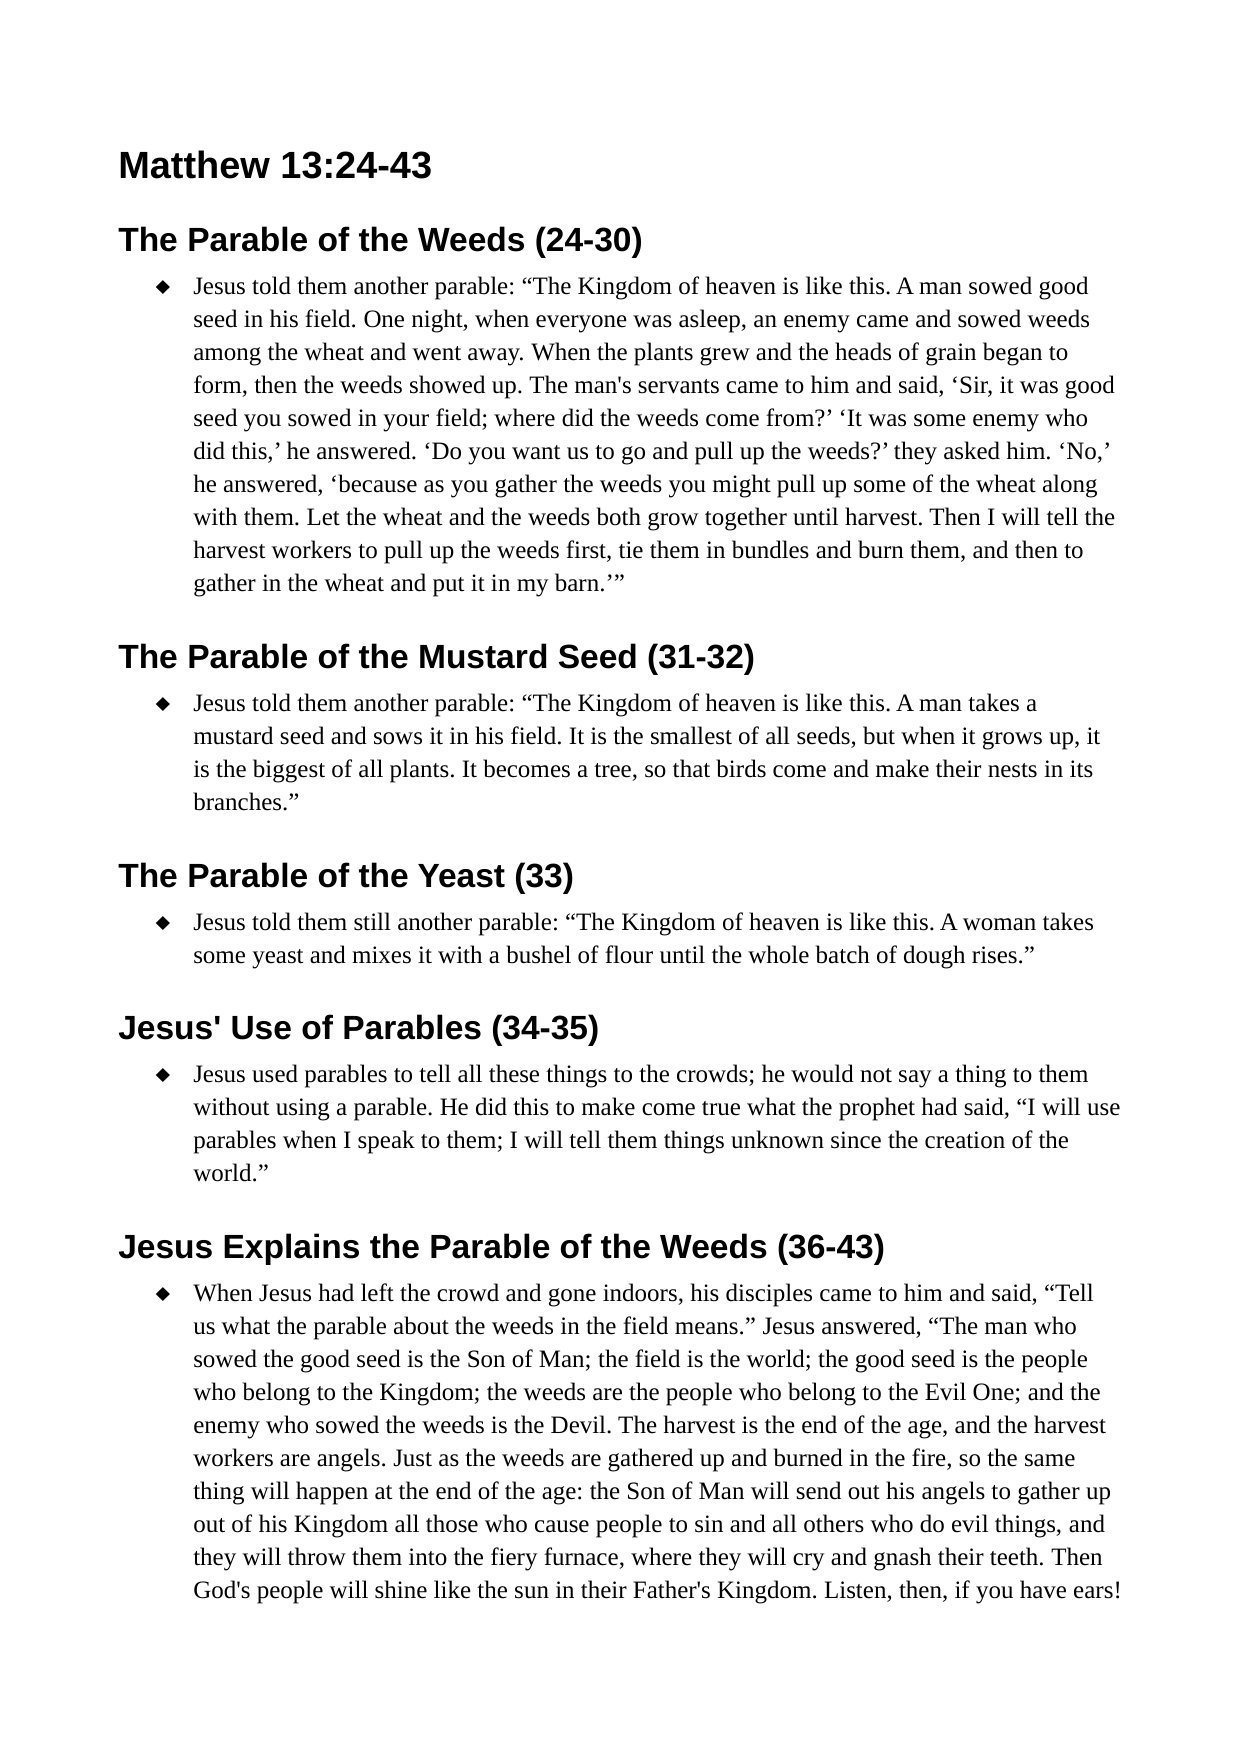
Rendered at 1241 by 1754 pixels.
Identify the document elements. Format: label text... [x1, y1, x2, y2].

list Jesus told them another parable: “The Kingdom of heaven is like this. A man sowed good seed in his field. One night, when everyone was asleep, an enemy came and sowed weeds among the wheat and went away. When the plants grew and the heads of grain began to form, then the weeds showed up. The man's servants came to him and said, ‘Sir, it was good seed you sowed in your field; where did the weeds come from?’ ‘It was some enemy who did this,’ he answered. ‘Do you want us to go and pull up the weeds?’ they asked him. ‘No,’ he answered, ‘because as you gather the weeds you might pull up some of the wheat along with them. Let the wheat and the weeds both grow together until harvest. Then I will tell the harvest workers to pull up the weeds first, tie them in bundles and burn them, and then to gather in the wheat and put it in my barn.’” [156, 271, 1122, 597]
list Jesus told them another parable: “The Kingdom of heaven is like this. A man takes a mustard seed and sows it in his field. It is the smallest of all seeds, but when it grows up, it is the biggest of all plants. It becomes a tree, so that birds come and make their nests in its branches.” [156, 688, 1122, 816]
subtitle The Parable of the Weeds (24-30) [118, 220, 1122, 259]
subtitle Matthew 13:24-43 [118, 143, 1122, 187]
subtitle The Parable of the Mustard Seed (31-32) [118, 637, 1122, 676]
subtitle The Parable of the Yeast (33) [118, 856, 1122, 894]
subtitle Jesus Explains the Parable of the Weeds (36-43) [118, 1227, 1122, 1265]
subtitle Jesus' Use of Parables (34-35) [118, 1008, 1122, 1047]
list Jesus used parables to tell all these things to the crowds; he would not say a thing to them without using a parable. He did this to make come true what the prophet had said, “I will use parables when I speak to them; I will tell them things unknown since the creation of the world.” [156, 1059, 1122, 1187]
list When Jesus had left the crowd and gone indoors, his disciples came to him and said, “Tell us what the parable about the weeds in the field means.” Jesus answered, “The man who sowed the good seed is the Son of Man; the field is the world; the good seed is the people who belong to the Kingdom; the weeds are the people who belong to the Evil One; and the enemy who sowed the weeds is the Devil. The harvest is the end of the age, and the harvest workers are angels. Just as the weeds are gathered up and burned in the fire, so the same thing will happen at the end of the age: the Son of Man will send out his angels to gather up out of his Kingdom all those who cause people to sin and all others who do evil things, and they will throw them into the fiery furnace, where they will cry and gnash their teeth. Then God's people will shine like the sun in their Father's Kingdom. Listen, then, if you have ears! [156, 1278, 1122, 1604]
list Jesus told them still another parable: “The Kingdom of heaven is like this. A woman takes some yeast and mixes it with a bushel of flour until the whole batch of dough rises.” [156, 907, 1122, 968]
